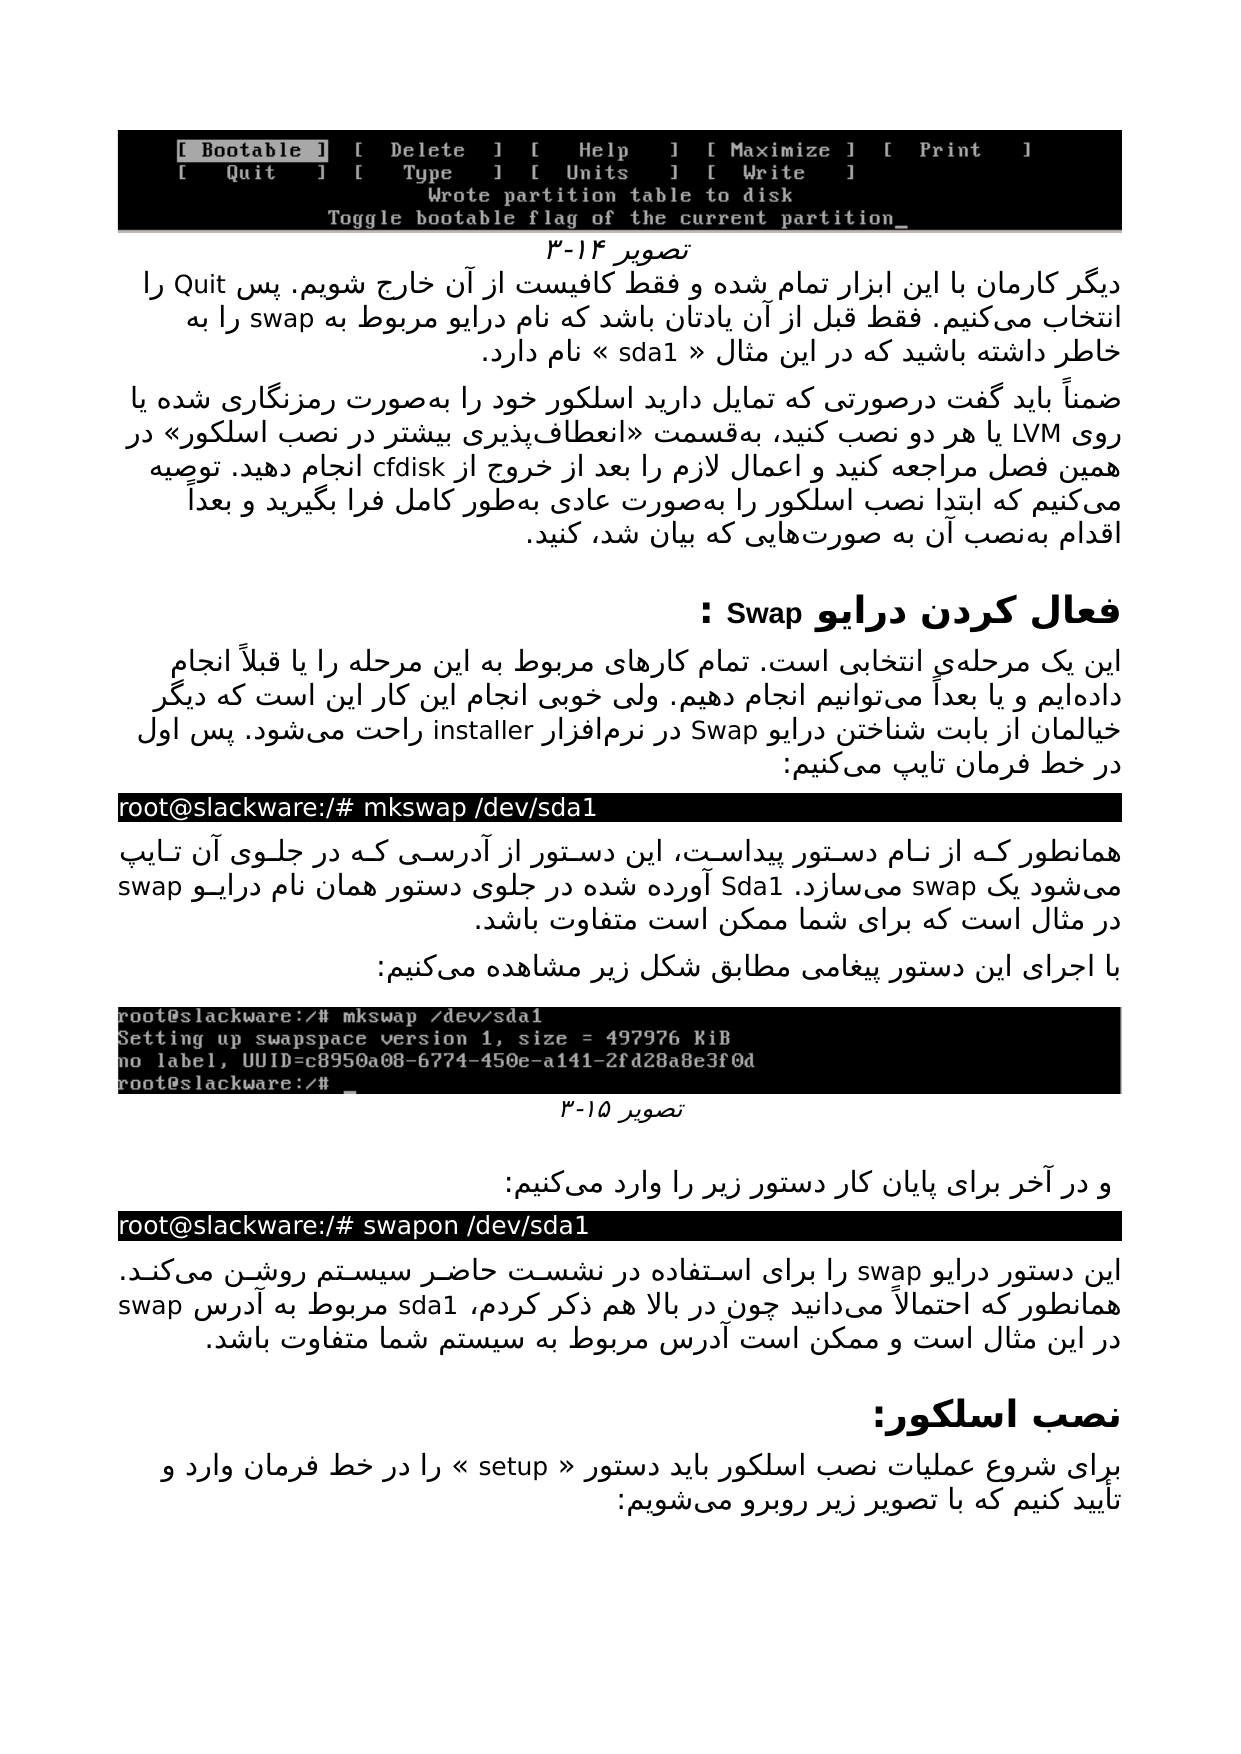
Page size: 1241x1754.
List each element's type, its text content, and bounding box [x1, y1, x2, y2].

text ضمناً باید گفت درصورتی که تمایل دارید اسلکور خود را به‌صورت رمزنگاری شده یا روی LVM یا هر دو نصب کنید، به‌قسمت «انعطاف‌پذیری بیشتر در نصب اسلکور» در همین فصل مراجعه کنید و اعمال لازم را بعد از خروج از cfdisk انجام دهید. توصیه می‌کنیم که ابتدا نصب اسلکور را به‌صورت عادی به‌طور کامل فرا بگیرید و بعداً اقدام به‌نصب آن به صورت‌هایی که بیان شد، کنید. [118, 381, 1122, 551]
text برای شروع عملیات نصب اسلکور باید دستور « setup » را در خط فرمان وارد و تأیید کنیم که با تصویر زیر روبرو می‌شویم‌: [118, 1448, 1122, 1516]
picture [117, 130, 1122, 233]
text با اجرای این دستور پیغامی مطابق شکل زیر مشاهده می‌کنیم‌: [118, 949, 1122, 983]
picture [117, 1007, 1122, 1094]
text root@slackware:/# mkswap /dev/sda1 [118, 793, 1122, 822]
subtitle نصب اسلکور‌: [118, 1392, 1122, 1436]
text این یک مرحله‌ی انتخابی است‌. تمام کار‌های مربوط به این مرحله را یا قبلاً انجام داده‌ایم و یا بعداً می‌توانیم انجام دهیم‌. ولی خوبی انجام این کار این است که دیگر خیالمان از بابت شناختن درایو Swap در نرم‌افزار installer راحت می‌شود‌. پس اول در خط فرمان تایپ می‌کنیم‌: [118, 644, 1122, 780]
subtitle فعال کردن درایو Swap : [118, 588, 1122, 632]
text همانطور که از نام دستور پیداست‌، این دستور از آدرسی که در جلوی آن تایپ می‌شود یک swap می‌سازد‌. Sda1 آورده شده در جلوی دستور همان نام درایو swap در مثال است که برای شما ممکن است متفاوت باشد‌. [118, 834, 1122, 936]
text root@slackware:/# swapon /dev/sda1 [118, 1211, 1122, 1241]
text تصویر ۱۴-۳ [118, 233, 1122, 267]
text [118, 118, 1122, 130]
text و در آخر برای پایان کار دستور زیر را وارد می‌کنیم‌: [118, 1165, 1122, 1199]
text این دستور درایو swap را برای استفاده در نشست حاضر سیستم روشن می‌کند‌. همانطور که احتمالاً می‌دانید چون در بالا هم ذکر کردم‌، sda1 مربوط به آدرس swap در این مثال است و ممکن است آدرس مربوط به سیستم شما متفاوت باشد‌. [118, 1253, 1122, 1355]
text تصویر ۱۵-۳ [118, 1094, 1122, 1123]
text دیگر کارمان با این ابزار تمام شده و فقط کافیست از آن خارج شویم‌. پس Quit را انتخاب می‌کنیم‌. فقط قبل از آن یادتان باشد که نام درایو مربوط به swap را به خاطر داشته باشید که در این مثال « sda1 » نام دارد‌. [118, 267, 1122, 368]
